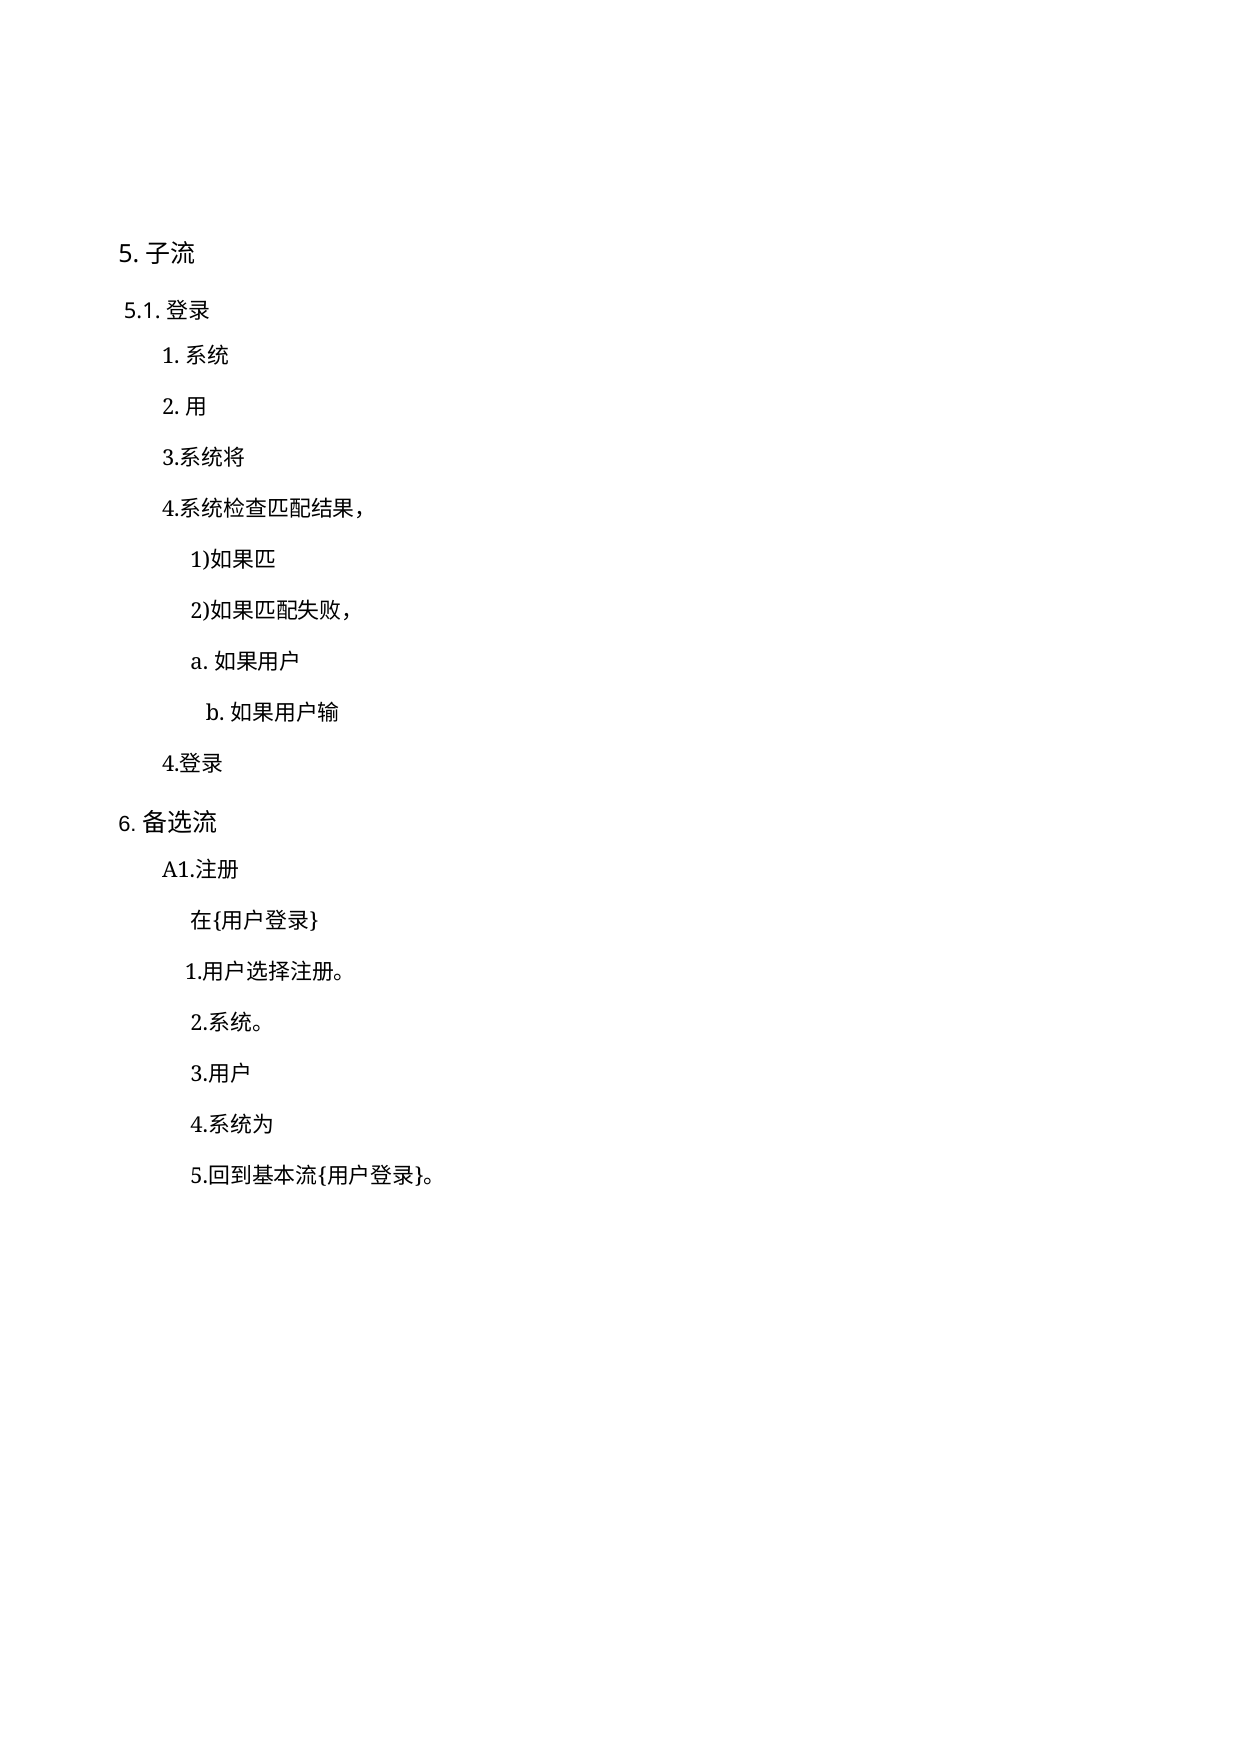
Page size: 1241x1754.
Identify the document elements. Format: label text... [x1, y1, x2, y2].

text 3.系统将 [118, 440, 1122, 472]
subtitle 备选流 [118, 802, 1122, 839]
text b. 如果用户输 [118, 695, 1122, 727]
text A1.注册 [118, 852, 1122, 884]
text 5.回到基本流{用户登录}。 [118, 1158, 1122, 1190]
text 4.系统检查匹配结果， [118, 491, 1122, 523]
text 1.用户选择注册。 [118, 954, 1122, 986]
subtitle 子流 [118, 233, 1122, 270]
text 2.系统。 [118, 1005, 1122, 1037]
text 3.用户 [118, 1056, 1122, 1088]
text 1)如果匹 [118, 542, 1122, 574]
text 在{用户登录} [118, 903, 1122, 935]
text 4.系统为 [118, 1107, 1122, 1139]
text 2. 用 [118, 389, 1122, 421]
text 2)如果匹配失败， [118, 593, 1122, 625]
text 4.登录 [118, 746, 1122, 778]
text a. 如果用户 [118, 644, 1122, 676]
subtitle 登录 [118, 293, 1122, 325]
text 1. 系统 [118, 338, 1122, 369]
